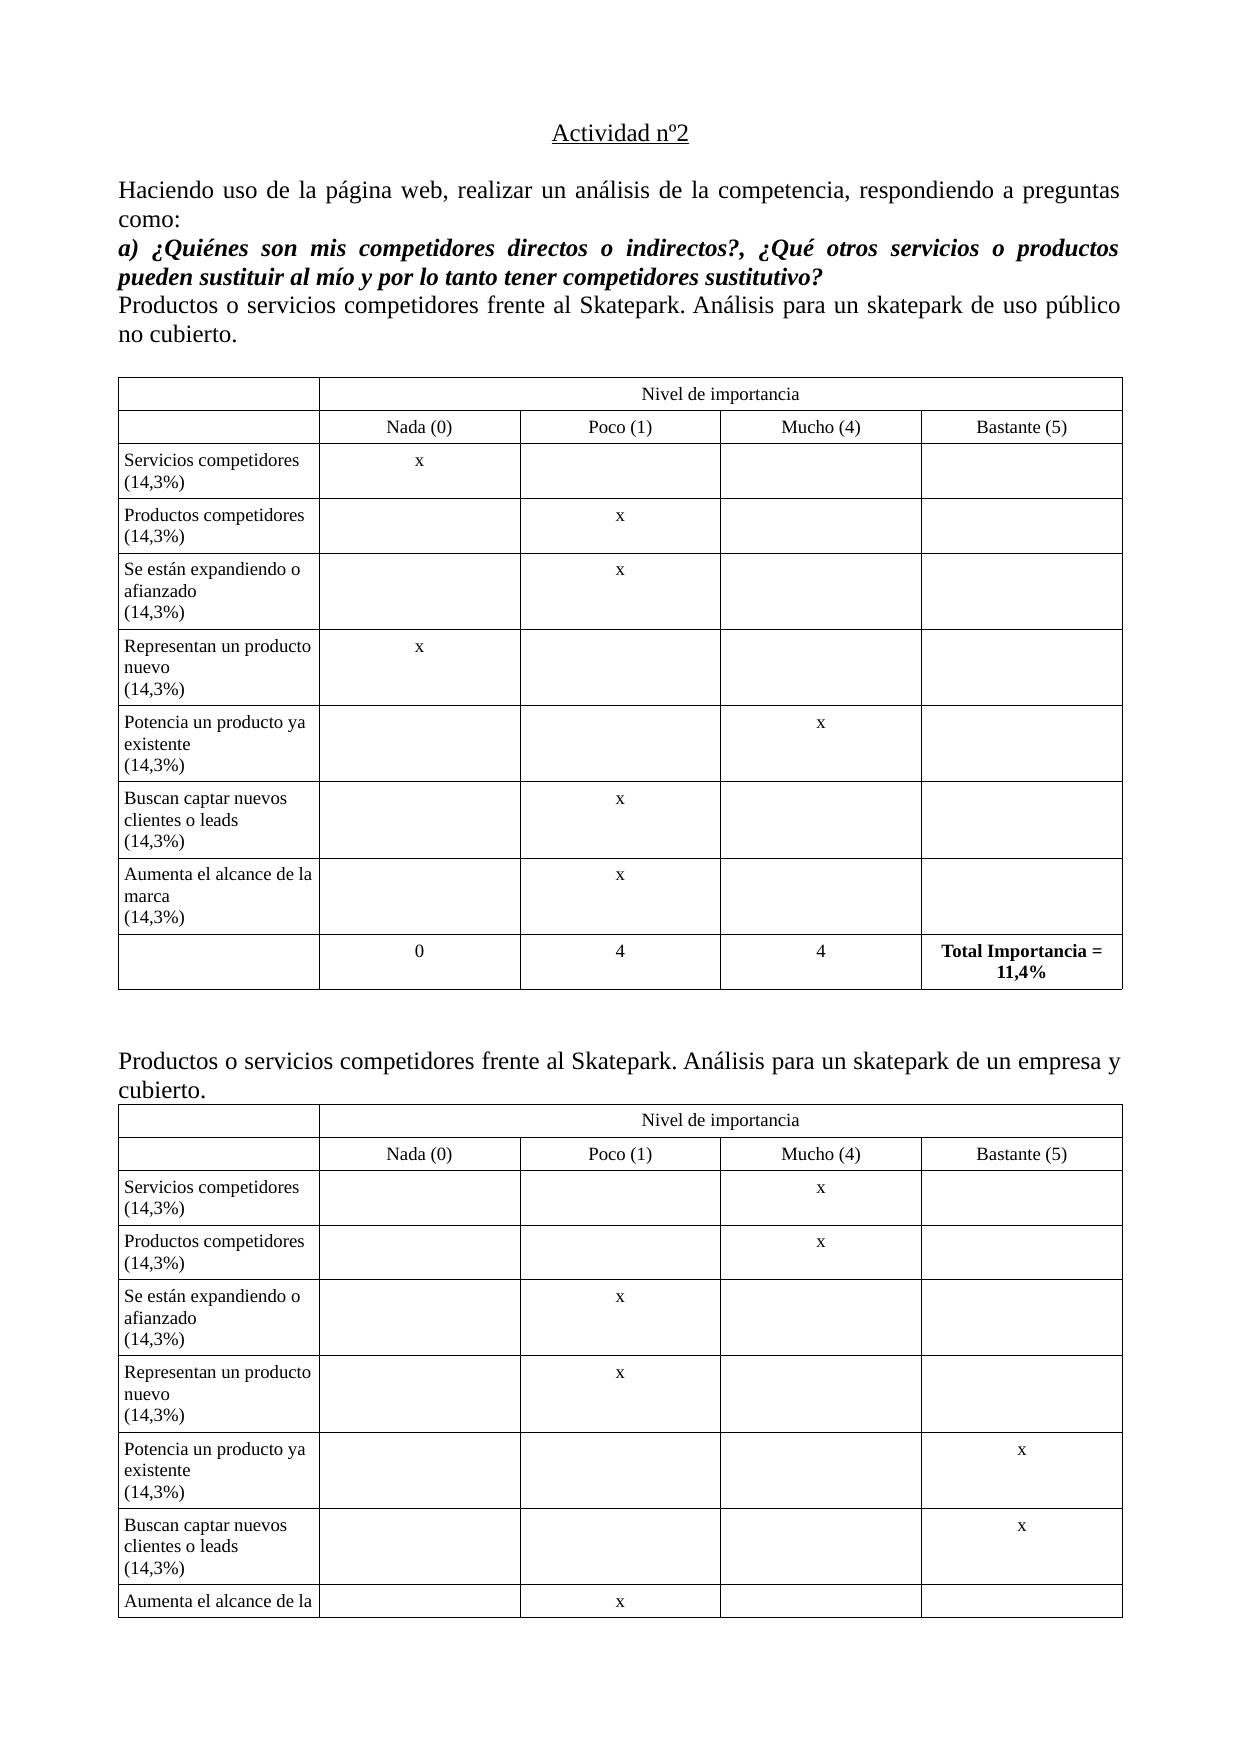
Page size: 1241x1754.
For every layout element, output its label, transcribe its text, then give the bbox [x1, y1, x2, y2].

table_cell x [521, 859, 720, 934]
table_cell Bastante (5) [922, 1138, 1122, 1170]
table_cell [922, 1585, 1122, 1617]
table_cell [922, 554, 1122, 629]
table_cell Potencia un producto ya existente (14,3%) [119, 1433, 319, 1508]
table_cell [922, 444, 1122, 498]
table_cell [320, 859, 520, 934]
table_cell [922, 782, 1122, 857]
table_cell x [521, 782, 720, 857]
text a) ¿Quiénes son mis competidores directos o indirectos?, ¿Qué otros servicios o productos pueden sustituir al mío y por lo tanto tener competidores sustitutivo? [118, 233, 1122, 291]
table_cell [721, 1280, 921, 1355]
table_cell [521, 1509, 720, 1584]
table_cell Servicios competidores (14,3%) [119, 444, 319, 498]
text Productos o servicios competidores frente al Skatepark. Análisis para un skatepark de un empresa y cubierto. [118, 1046, 1122, 1103]
table_cell x [521, 1585, 720, 1617]
table_cell [922, 630, 1122, 705]
table_cell [320, 706, 520, 781]
table_cell [922, 1226, 1122, 1279]
table_cell x [721, 1226, 921, 1279]
table_cell [721, 859, 921, 934]
table_cell [320, 1433, 520, 1508]
table_cell Buscan captar nuevos clientes o leads (14,3%) [119, 782, 319, 857]
table_header Nivel de importancia [320, 378, 1122, 410]
table_cell [521, 1171, 720, 1224]
table_cell x [320, 444, 520, 498]
table_cell Nada (0) [320, 411, 520, 443]
table_cell [922, 1356, 1122, 1432]
text Productos o servicios competidores frente al Skatepark. Análisis para un skatepark de uso público no cubierto. [118, 291, 1122, 348]
table_cell Bastante (5) [922, 411, 1122, 443]
text Haciendo uso de la página web, realizar un análisis de la competencia, respondiendo a preguntas como: [118, 176, 1122, 233]
table_cell [320, 554, 520, 629]
text Actividad nº2 [118, 118, 1122, 147]
table_cell [119, 411, 319, 443]
table_cell x [521, 1356, 720, 1432]
table_cell [521, 630, 720, 705]
table_cell [721, 782, 921, 857]
table_cell [521, 444, 720, 498]
table_cell [721, 1356, 921, 1432]
table_cell [320, 782, 520, 857]
table_cell [721, 630, 921, 705]
table_cell Mucho (4) [721, 1138, 921, 1170]
table_cell 0 [320, 935, 520, 988]
table_header [119, 1105, 319, 1137]
table_cell 4 [721, 935, 921, 988]
table_cell [721, 444, 921, 498]
table_cell Aumenta el alcance de la [119, 1585, 319, 1617]
table_cell Representan un producto nuevo (14,3%) [119, 630, 319, 705]
table_cell Total Importancia = 11,4% [922, 935, 1122, 988]
table_cell [320, 499, 520, 552]
table_cell Mucho (4) [721, 411, 921, 443]
table_cell [922, 1280, 1122, 1355]
table_cell [721, 554, 921, 629]
table_cell [922, 859, 1122, 934]
table_cell x [521, 499, 720, 552]
table_cell Buscan captar nuevos clientes o leads (14,3%) [119, 1509, 319, 1584]
table_cell Servicios competidores (14,3%) [119, 1171, 319, 1224]
table_header Nivel de importancia [320, 1105, 1122, 1137]
table_cell [119, 935, 319, 988]
table_cell Nada (0) [320, 1138, 520, 1170]
table_cell [320, 1356, 520, 1432]
table_cell [521, 1226, 720, 1279]
table_cell [721, 1585, 921, 1617]
table_cell [119, 1138, 319, 1170]
table_cell x [721, 706, 921, 781]
table_cell [320, 1226, 520, 1279]
table_cell Se están expandiendo o afianzado (14,3%) [119, 1280, 319, 1355]
table_cell x [320, 630, 520, 705]
table_cell Productos competidores (14,3%) [119, 1226, 319, 1279]
table_cell 4 [521, 935, 720, 988]
table_cell Poco (1) [521, 1138, 720, 1170]
table_cell Aumenta el alcance de la marca (14,3%) [119, 859, 319, 934]
table_cell Productos competidores (14,3%) [119, 499, 319, 552]
table_cell [521, 706, 720, 781]
table_header [119, 378, 319, 410]
table_cell [320, 1171, 520, 1224]
table_cell [922, 706, 1122, 781]
table_cell x [922, 1509, 1122, 1584]
table_cell Poco (1) [521, 411, 720, 443]
table_cell [320, 1280, 520, 1355]
table_cell [320, 1585, 520, 1617]
table_cell [721, 499, 921, 552]
table_cell [922, 499, 1122, 552]
table_cell x [521, 1280, 720, 1355]
table_cell x [521, 554, 720, 629]
table_cell Se están expandiendo o afianzado (14,3%) [119, 554, 319, 629]
table_cell Representan un producto nuevo (14,3%) [119, 1356, 319, 1432]
table_cell [320, 1509, 520, 1584]
table_cell [521, 1433, 720, 1508]
table_cell x [721, 1171, 921, 1224]
table_cell [922, 1171, 1122, 1224]
table_cell [721, 1433, 921, 1508]
table_cell x [922, 1433, 1122, 1508]
table_cell [721, 1509, 921, 1584]
table_cell Potencia un producto ya existente (14,3%) [119, 706, 319, 781]
